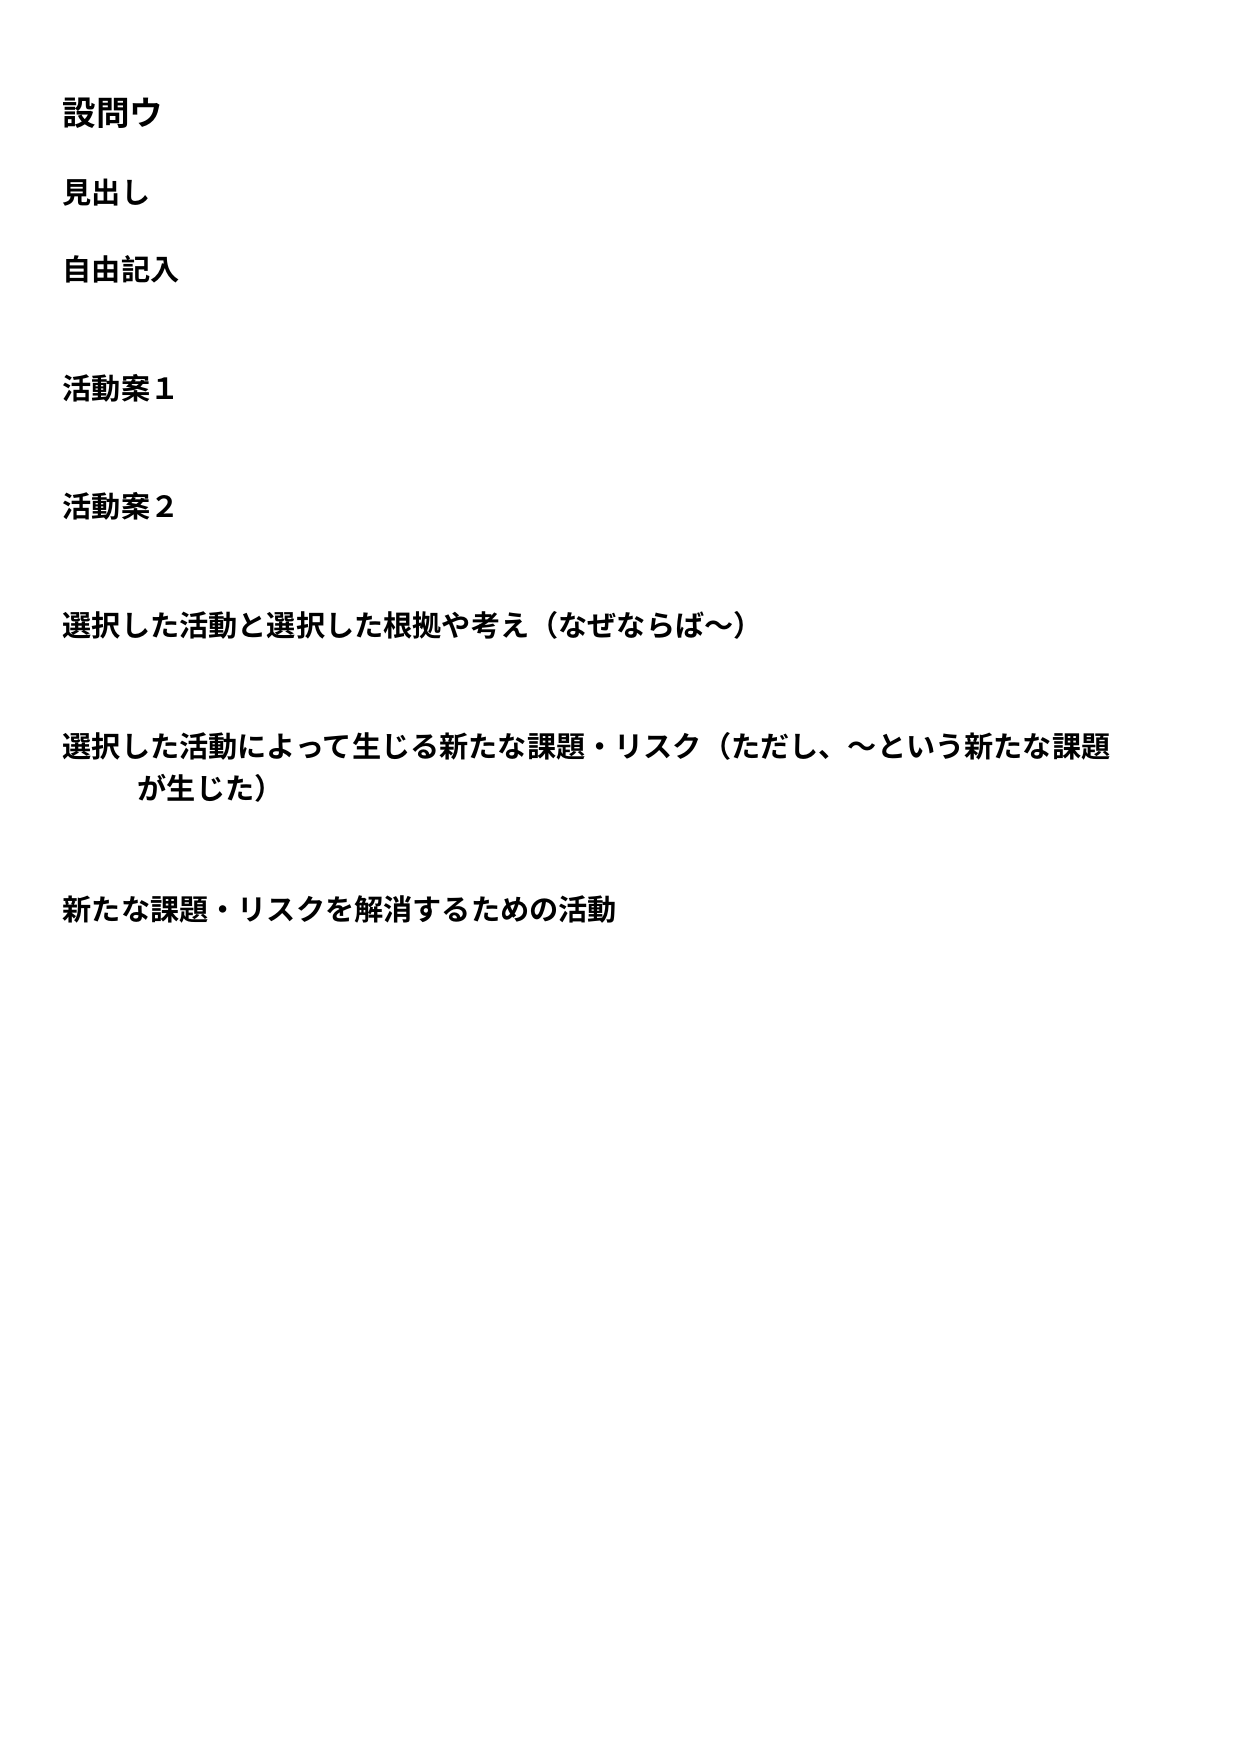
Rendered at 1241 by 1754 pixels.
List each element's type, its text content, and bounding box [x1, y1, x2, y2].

subtitle 設問ウ [62, 89, 1122, 135]
subtitle 選択した活動によって生じる新たな課題・リスク（ただし、～という新たな課題が生じた） [62, 723, 1122, 808]
subtitle 自由記入 [62, 249, 1122, 289]
subtitle 活動案２ [62, 486, 1122, 526]
subtitle 新たな課題・リスクを解消するための活動 [62, 887, 1122, 929]
subtitle 選択した活動と選択した根拠や考え（なぜならば～） [62, 605, 1122, 644]
subtitle 見出し [62, 172, 1122, 212]
subtitle 活動案１ [62, 368, 1122, 408]
